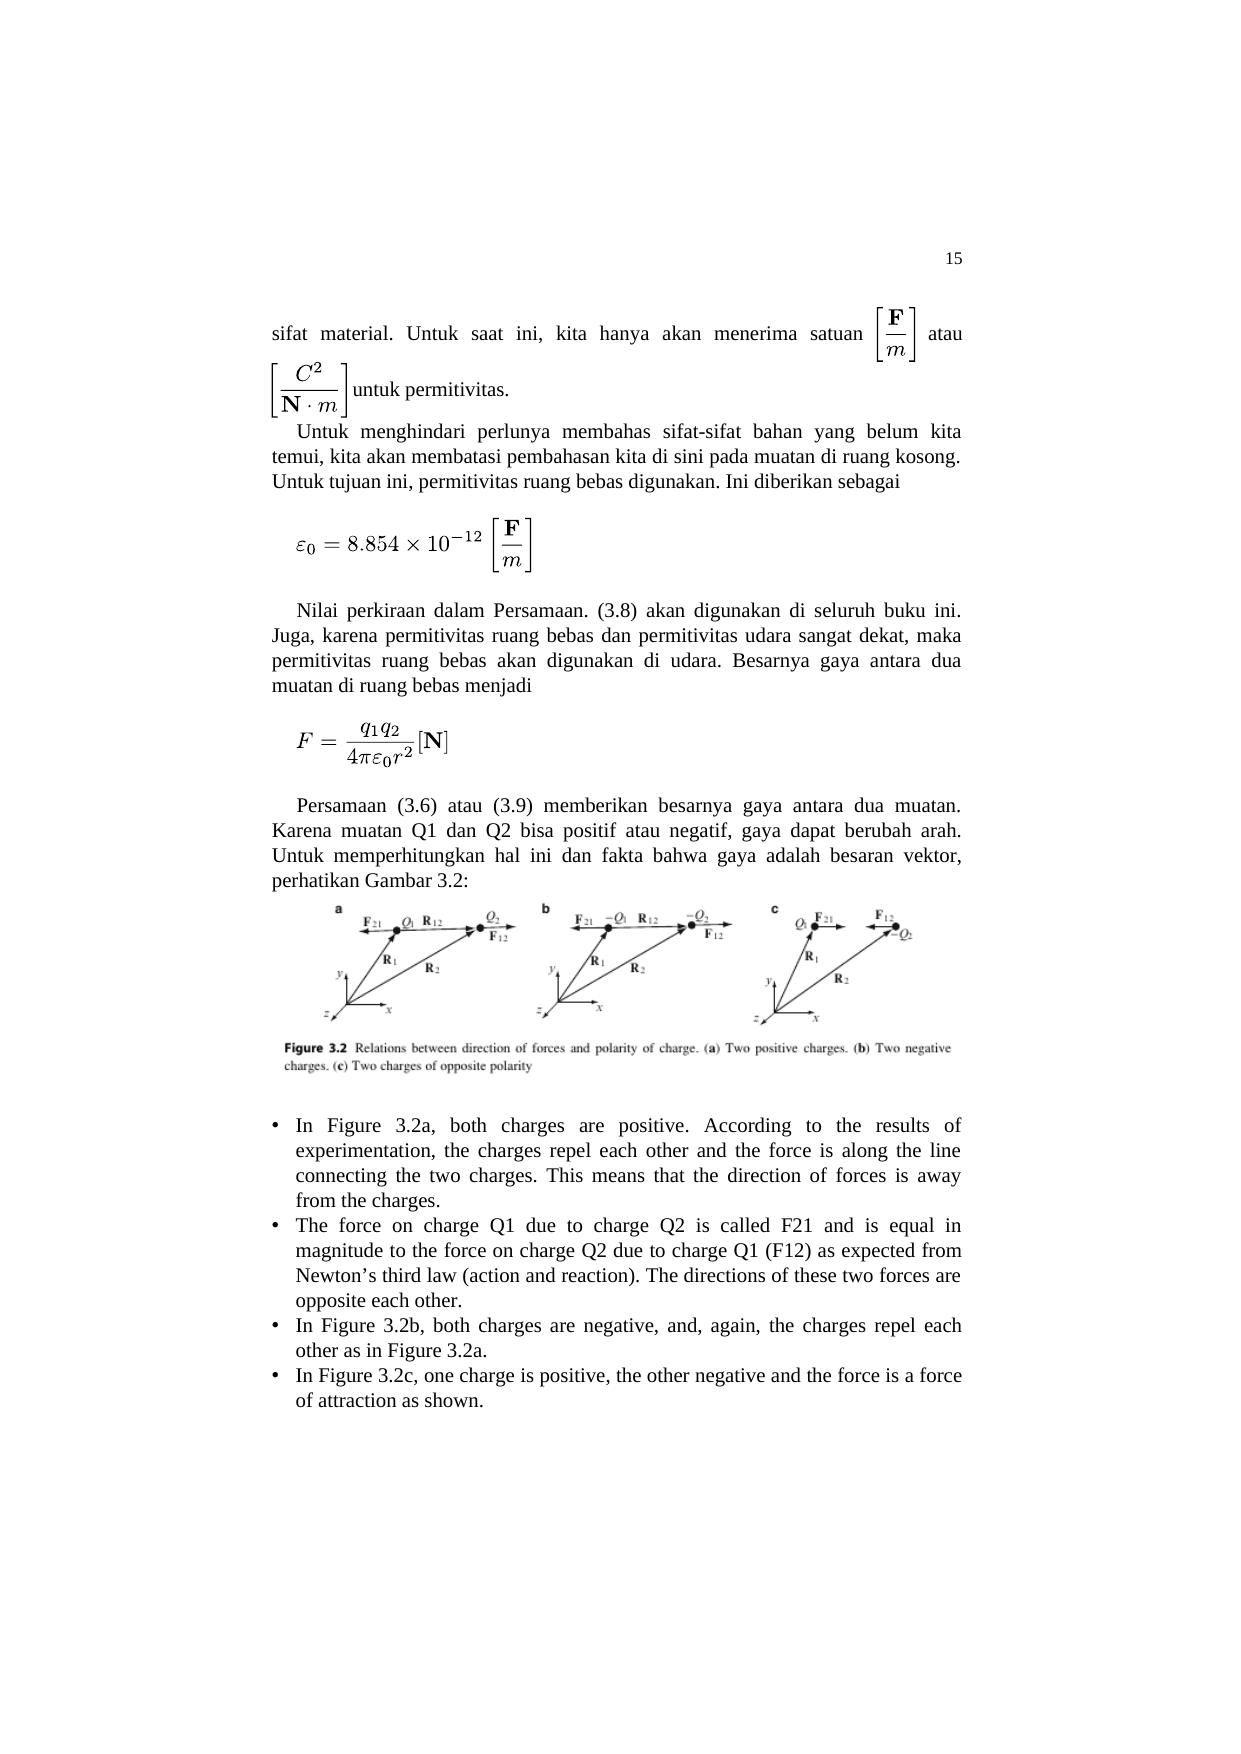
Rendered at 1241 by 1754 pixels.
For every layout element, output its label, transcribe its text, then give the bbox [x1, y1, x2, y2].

text Persamaan (3.6) atau (3.9) memberikan besarnya gaya antara dua muatan. Karena muatan Q1 dan Q2 bisa positif atau negatif, gaya dapat berubah arah. Untuk memperhitungkan hal ini dan fakta bahwa gaya adalah besaran vektor, perhatikan Gambar 3.2: [272, 792, 963, 892]
list In Figure 3.2a, both charges are positive. According to the results of experimentation, the charges repel each other and the force is along the line connecting the two charges. This means that the direction of forces is away from the charges. [272, 1112, 963, 1212]
list In Figure 3.2c, one charge is positive, the other negative and the force is a force of attraction as shown. [272, 1362, 963, 1412]
picture [271, 892, 963, 1089]
list In Figure 3.2b, both charges are negative, and, again, the charges repel each other as in Figure 3.2a. [272, 1312, 963, 1362]
list The force on charge Q1 due to charge Q2 is called F21 and is equal in magnitude to the force on charge Q2 due to charge Q1 (F12) as expected from Newton’s third law (action and reaction). The directions of these two forces are opposite each other. [272, 1212, 963, 1312]
text sifat material. Untuk saat ini, kita hanya akan menerima satuan atau untuk permitivitas. [272, 307, 963, 418]
text Nilai perkiraan dalam Persamaan. (3.8) akan digunakan di seluruh buku ini. Juga, karena permitivitas ruang bebas dan permitivitas udara sangat dekat, maka permitivitas ruang bebas akan digunakan di udara. Besarnya gaya antara dua muatan di ruang bebas menjadi [272, 597, 963, 697]
text Untuk menghindari perlunya membahas sifat-sifat bahan yang belum kita temui, kita akan membatasi pembahasan kita di sini pada muatan di ruang kosong. Untuk tujuan ini, permitivitas ruang bebas digunakan. Ini diberikan sebagai [272, 418, 963, 493]
